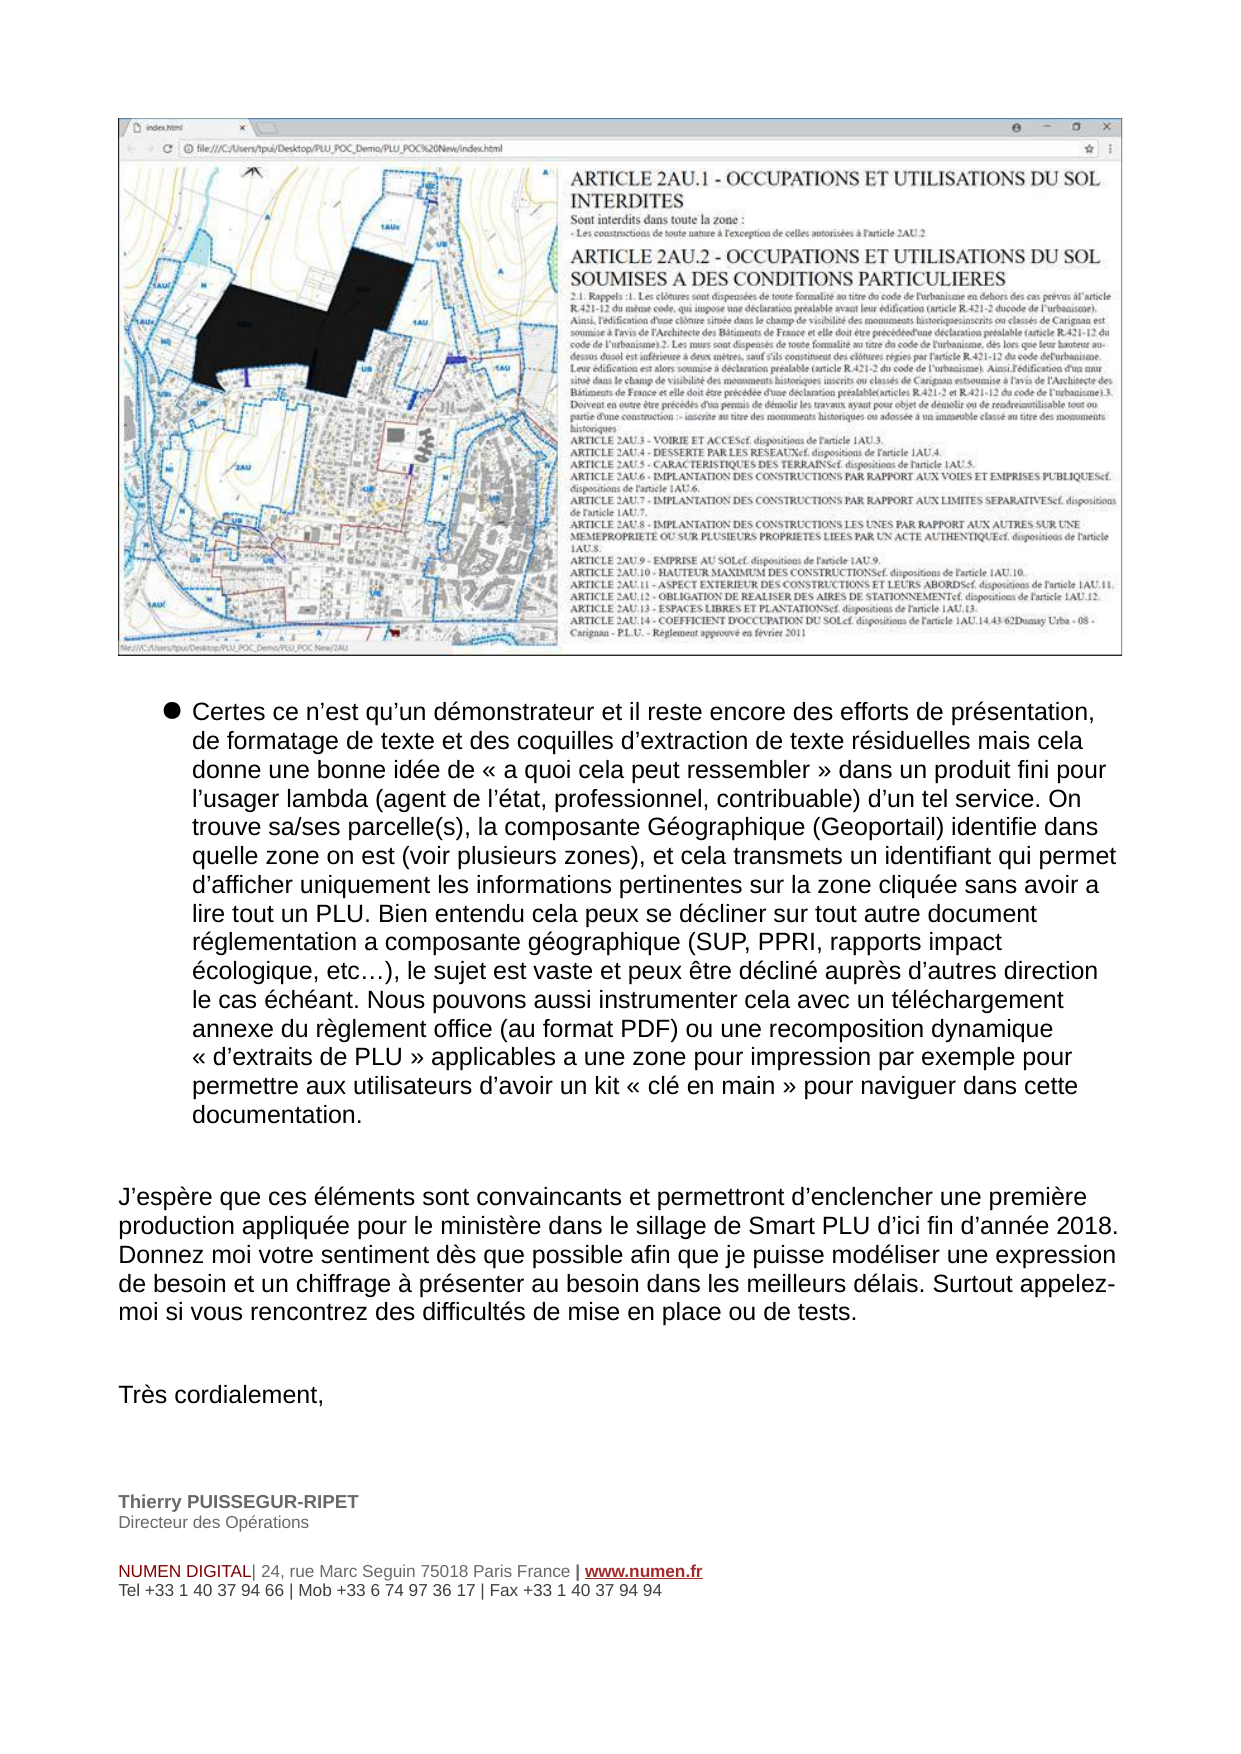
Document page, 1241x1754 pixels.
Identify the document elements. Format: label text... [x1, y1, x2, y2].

table_cell NUMEN DIGITAL| 24, rue Marc Seguin 75018 Paris France | www.numen.fr Tel +33 1 40 37 94 66 | Mob +33 6 74 97 36 17 | Fax +33 1 40 37 94 94 [118, 1561, 1122, 1601]
picture [118, 118, 1123, 656]
table_header Thierry PUISSEGUR-RIPET Directeur des Opérations [118, 1491, 1122, 1561]
text J’espère que ces éléments sont convaincants et permettront d’enclencher une première production appliquée pour le ministère dans le sillage de Smart PLU d’ici fin d’année 2018. Donnez moi votre sentiment dès que possible afin que je puisse modéliser une expression de besoin et un chiffrage à présenter au besoin dans les meilleurs délais. Surtout appelez-moi si vous rencontrez des difficultés de mise en place ou de tests. [118, 1182, 1122, 1326]
list Certes ce n’est qu’un démonstrateur et il reste encore des efforts de présentation, de formatage de texte et des coquilles d’extraction de texte résiduelles mais cela donne une bonne idée de « a quoi cela peut ressembler » dans un produit fini pour l’usager lambda (agent de l’état, professionnel, contribuable) d’un tel service. On trouve sa/ses parcelle(s), la composante Géographique (Geoportail) identifie dans quelle zone on est (voir plusieurs zones), et cela transmets un identifiant qui permet d’afficher uniquement les informations pertinentes sur la zone cliquée sans avoir a lire tout un PLU. Bien entendu cela peux se décliner sur tout autre document réglementation a composante géographique (SUP, PPRI, rapports impact écologique, etc…), le sujet est vaste et peux être décliné auprès d’autres direction le cas échéant. Nous pouvons aussi instrumenter cela avec un téléchargement annexe du règlement office (au format PDF) ou une recomposition dynamique « d’extraits de PLU » applicables a une zone pour impression par exemple pour permettre aux utilisateurs d’avoir un kit « clé en main » pour naviguer dans cette documentation. [162, 697, 1122, 1129]
text Très cordialement, [118, 1380, 1122, 1409]
